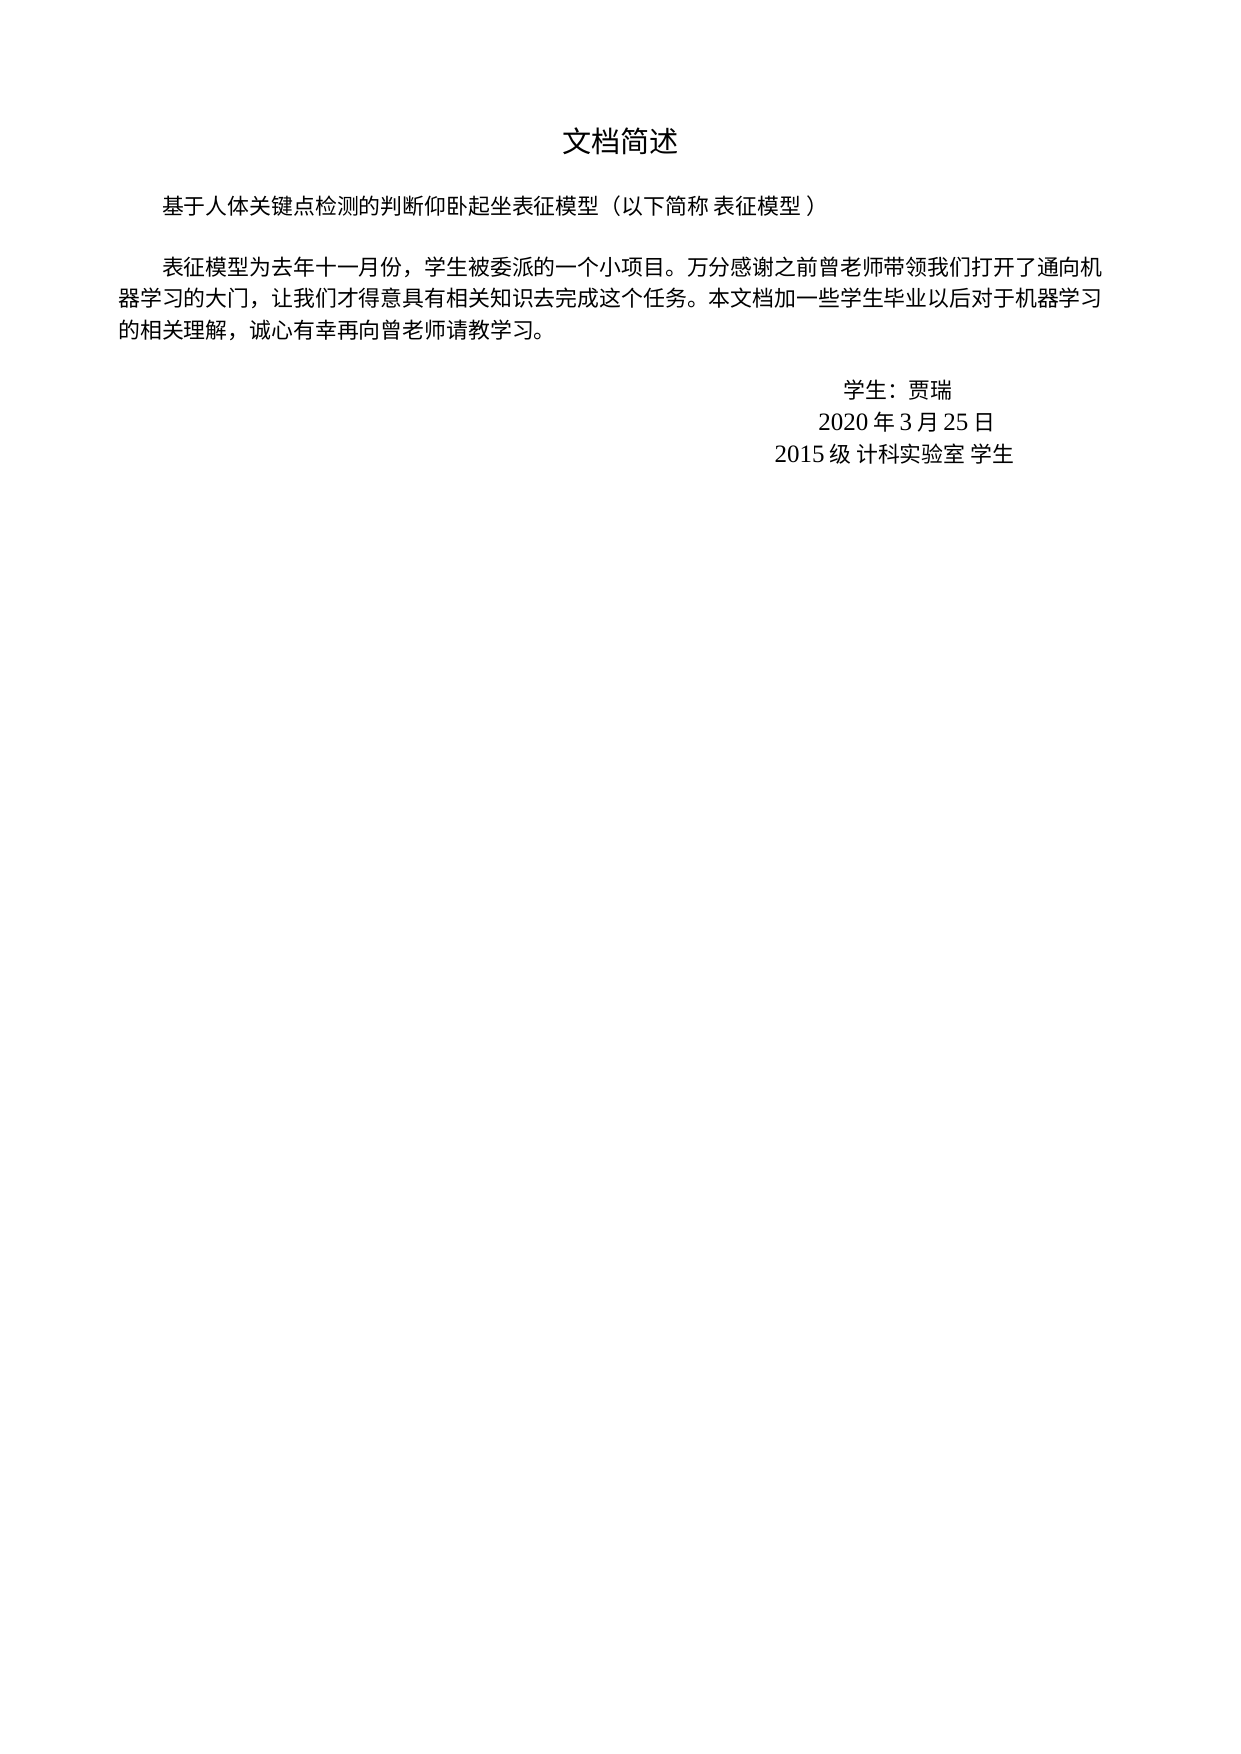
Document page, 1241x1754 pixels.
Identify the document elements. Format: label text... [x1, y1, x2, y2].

text 基于人体关键点检测的判断仰卧起坐表征模型（以下简称 表征模型 ） [118, 189, 1122, 221]
text 学生：贾瑞 [118, 373, 1122, 405]
text 2020年3月25日 [118, 405, 1122, 437]
text 文档简述 [118, 118, 1122, 160]
text 2015级 计科实验室 学生 [118, 437, 1122, 468]
text 表征模型为去年十一月份，学生被委派的一个小项目。万分感谢之前曾老师带领我们打开了通向机器学习的大门，让我们才得意具有相关知识去完成这个任务。本文档加一些学生毕业以后对于机器学习的相关理解，诚心有幸再向曾老师请教学习。 [118, 249, 1122, 344]
